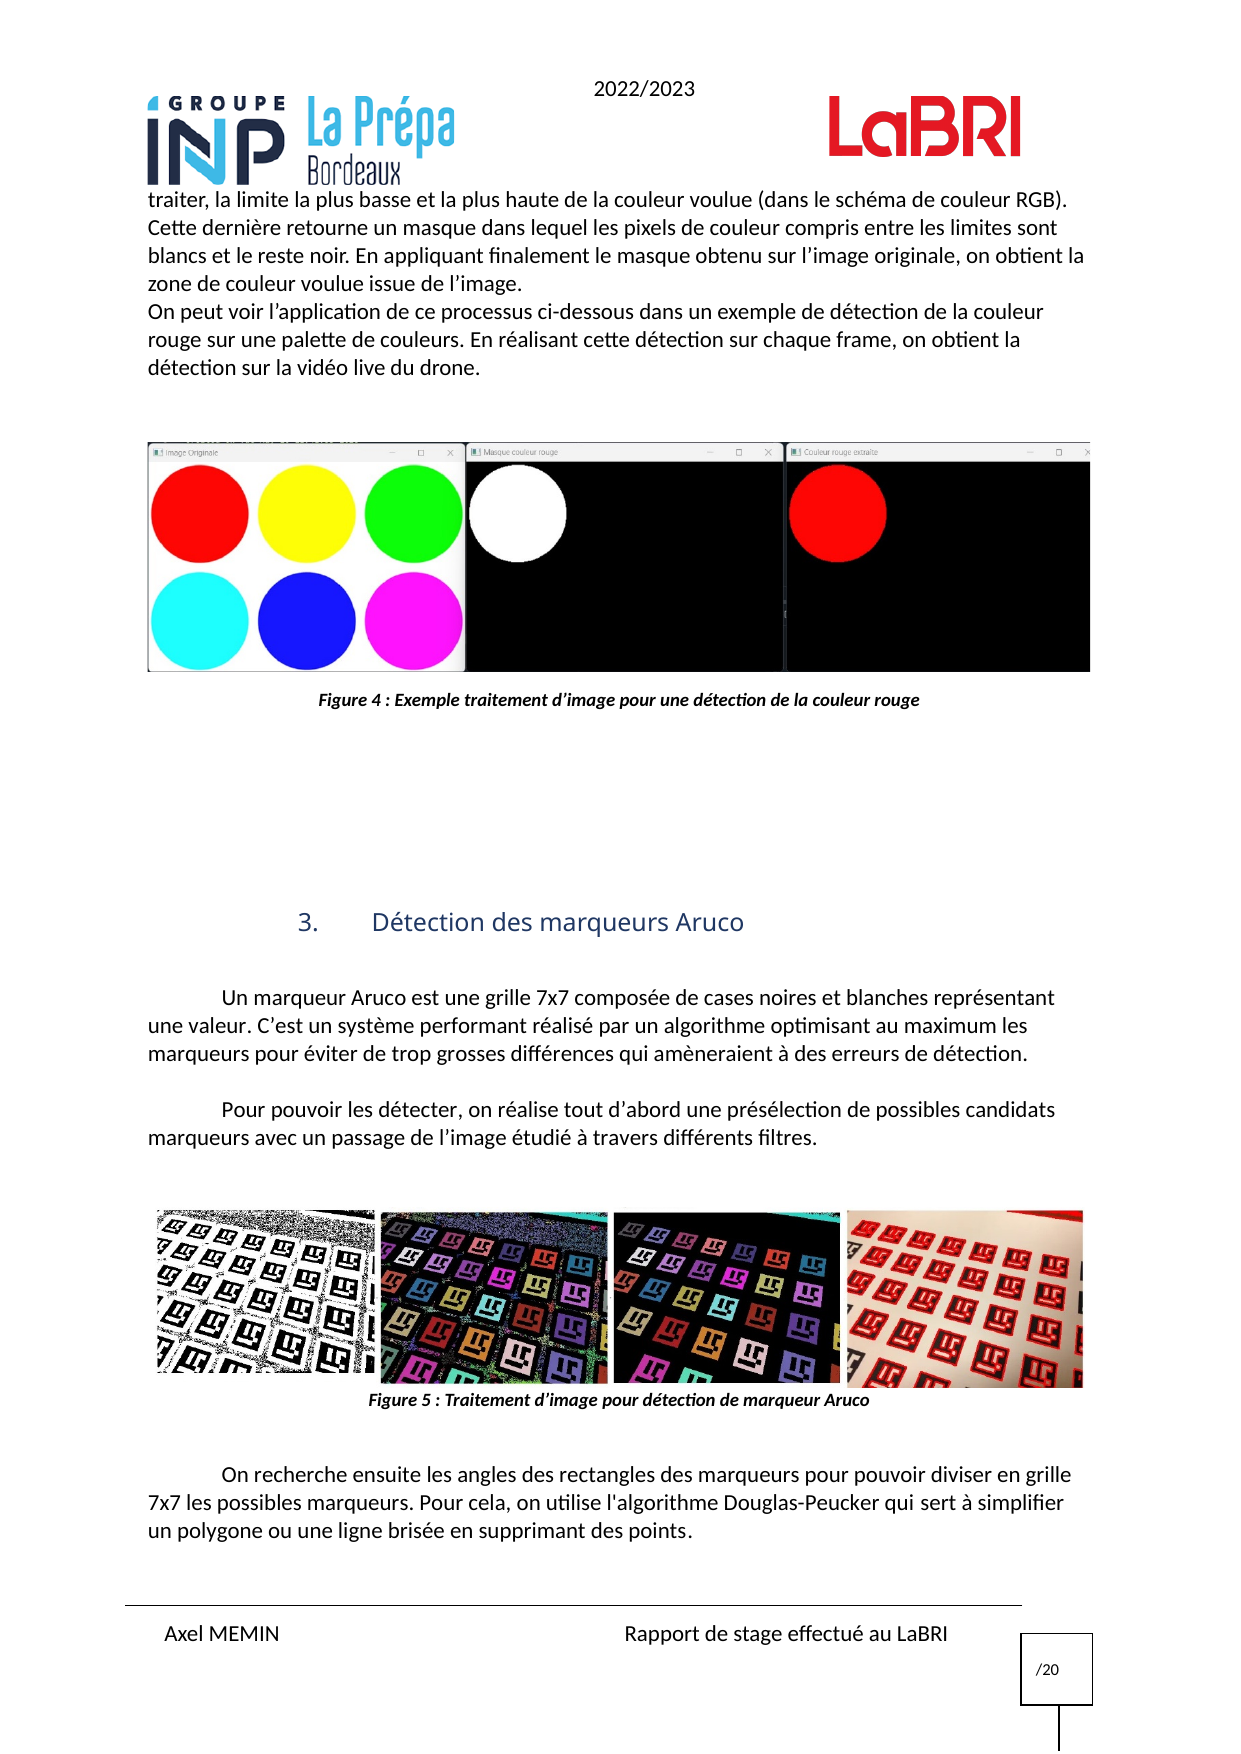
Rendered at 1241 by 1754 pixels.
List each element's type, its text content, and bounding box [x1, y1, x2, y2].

text Figure 4 : Exemple traitement d’image pour une détection de la couleur rouge [148, 688, 1093, 711]
text Un marqueur Aruco est une grille 7x7 composée de cases noires et blanches représentant une valeur. C’est un système performant réalisé par un algorithme optimisant au maximum les marqueurs pour éviter de trop grosses différences qui amèneraient à des erreurs de détection. [148, 983, 1093, 1067]
text On recherche ensuite les angles des rectangles des marqueurs pour pouvoir diviser en grille 7x7 les possibles marqueurs. Pour cela, on utilise l'algorithme Douglas-Peucker qui sert à simplifier un polygone ou une ligne brisée en supprimant des points. [148, 1460, 1093, 1544]
text Pour pouvoir les détecter, on réalise tout d’abord une présélection de possibles candidats marqueurs avec un passage de l’image étudié à travers différents filtres. [148, 1095, 1093, 1151]
text Figure 5 : Traitement d’image pour détection de marqueur Aruco [148, 1388, 1093, 1411]
subtitle Détection des marqueurs Aruco [298, 904, 1093, 938]
text traiter, la limite la plus basse et la plus haute de la couleur voulue (dans le schéma de couleur RGB). Cette dernière retourne un masque dans lequel les pixels de couleur compris entre les limites sont blancs et le reste noir. En appliquant finalement le masque obtenu sur l’image originale, on obtient la zone de couleur voulue issue de l’image. On peut voir l’application de ce processus ci-dessous dans un exemple de détection de la couleur rouge sur une palette de couleurs. En réalisant cette détection sur chaque frame, on obtient la détection sur la vidéo live du drone. [148, 185, 1093, 381]
